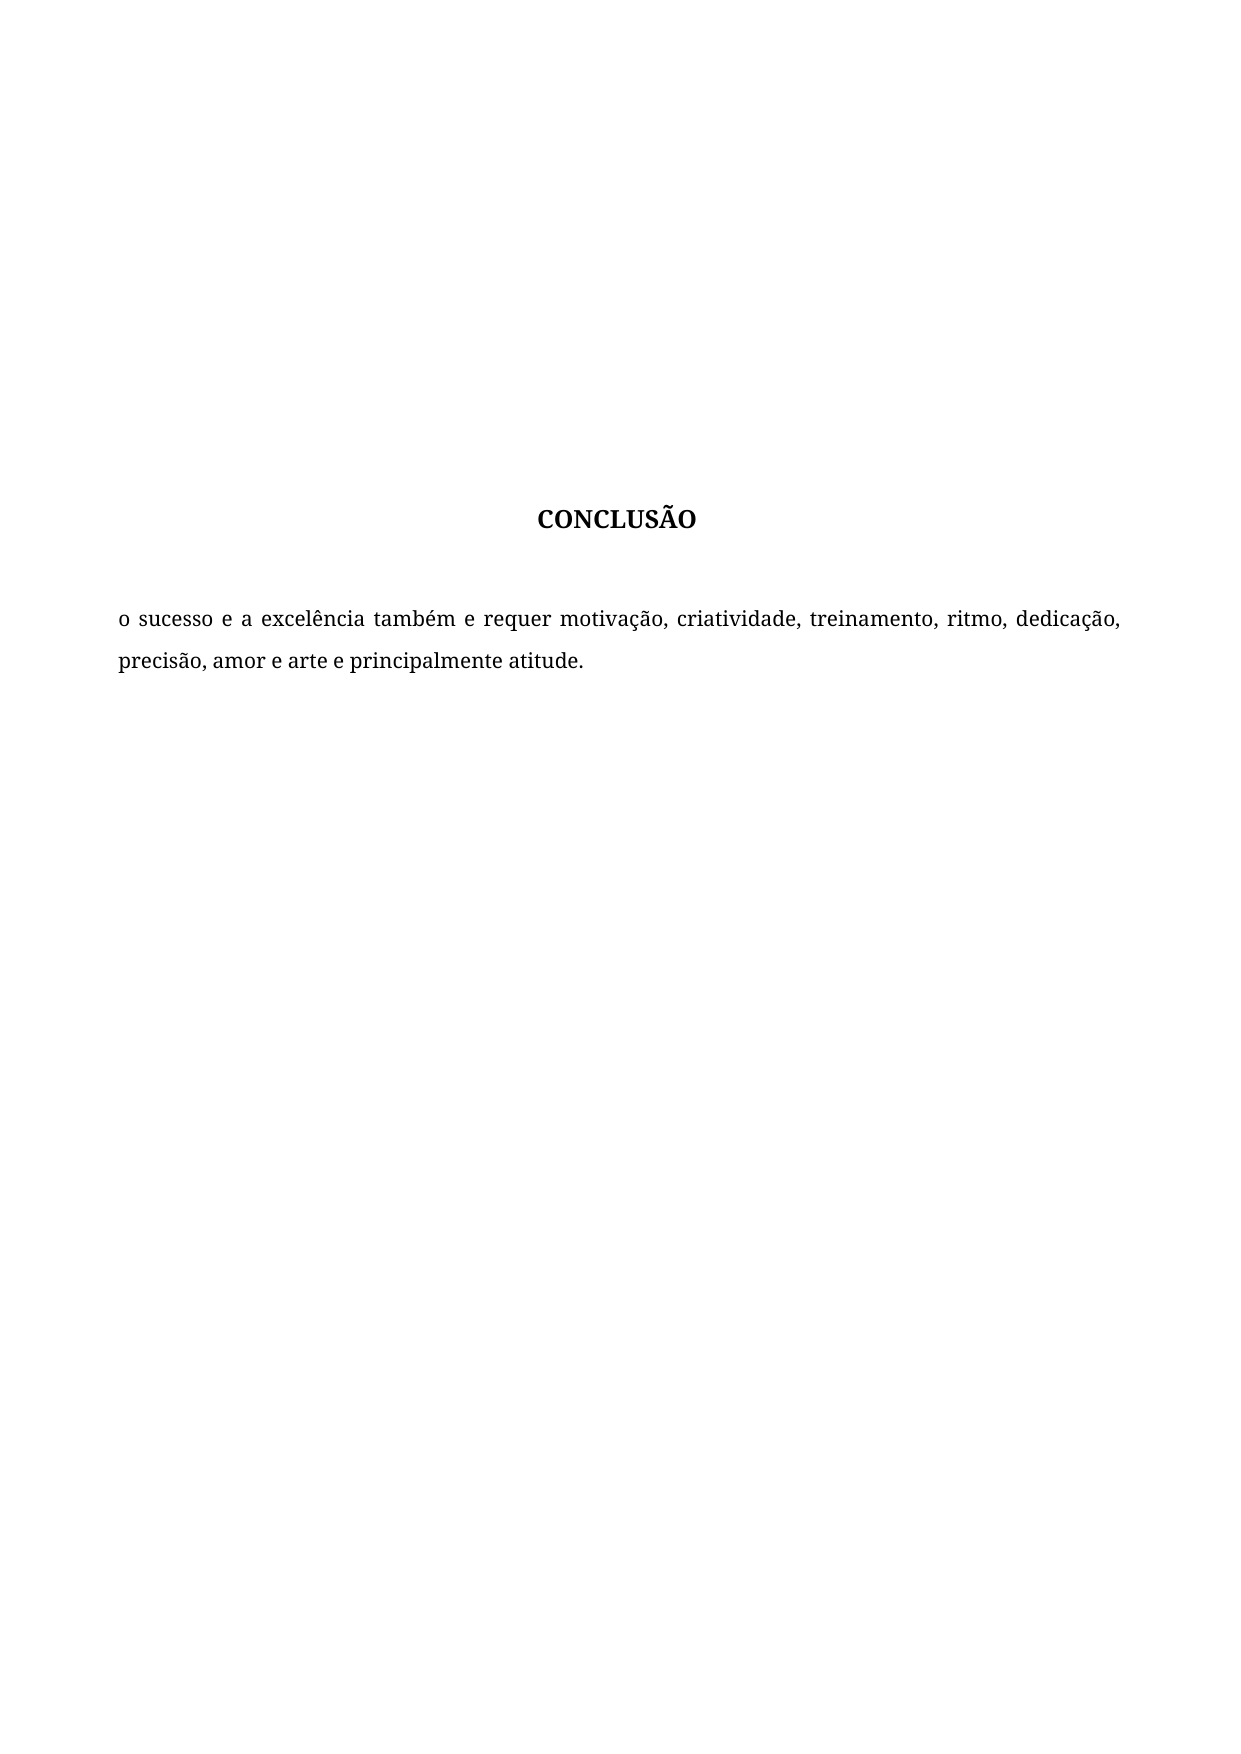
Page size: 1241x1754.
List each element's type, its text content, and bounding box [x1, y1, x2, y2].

text o sucesso e a excelência também e requer motivação, criatividade, treinamento, ritmo, dedicação, precisão, amor e arte e principalmente atitude. [118, 604, 1122, 675]
text Conclusão [118, 502, 1122, 536]
